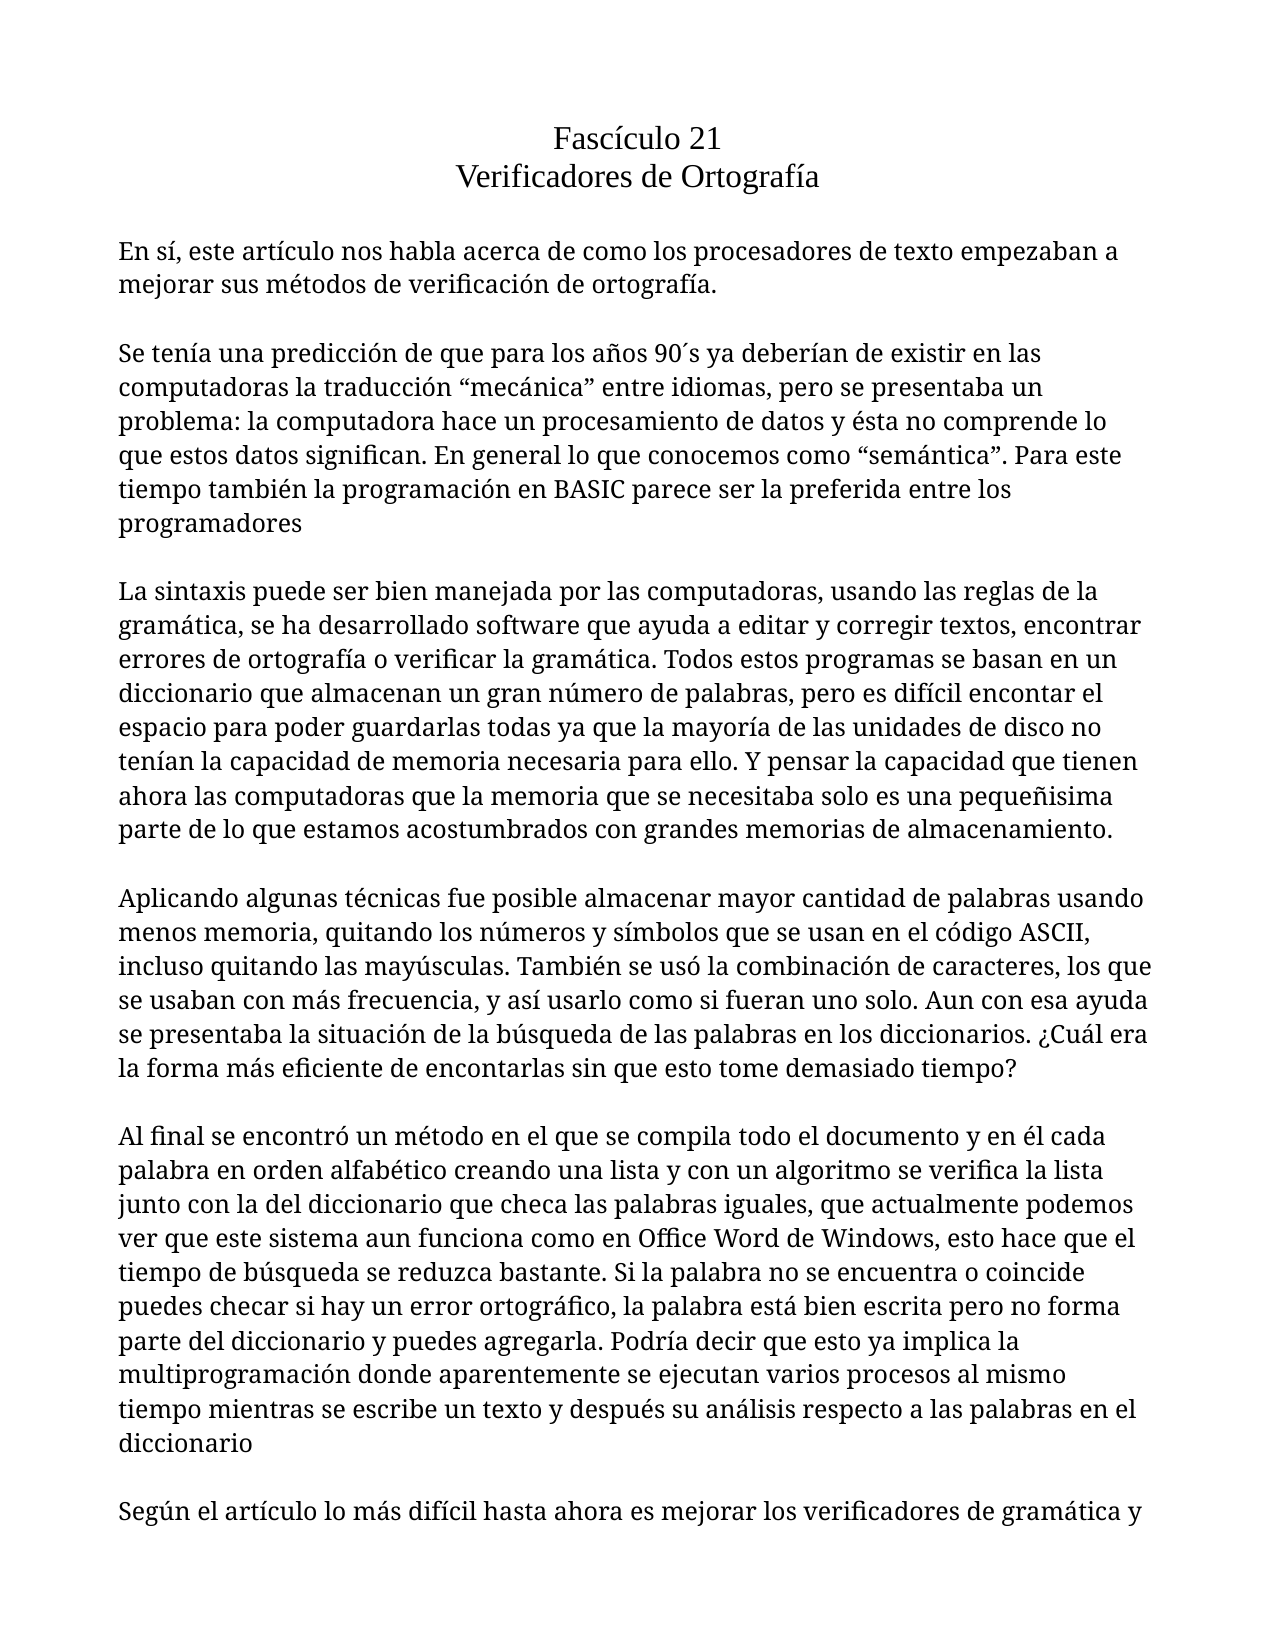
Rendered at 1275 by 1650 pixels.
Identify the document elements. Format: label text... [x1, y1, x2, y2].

text En sí, este artículo nos habla acerca de como los procesadores de texto empezaban a mejorar sus métodos de verificación de ortografía. [118, 233, 1157, 301]
text Fascículo 21 [118, 118, 1157, 156]
text Se tenía una predicción de que para los años 90´s ya deberían de existir en las computadoras la traducción “mecánica” entre idiomas, pero se presentaba un problema: la computadora hace un procesamiento de datos y ésta no comprende lo que estos datos significan. En general lo que conocemos como “semántica”. Para este tiempo también la programación en BASIC parece ser la preferida entre los programadores [118, 335, 1157, 540]
text Al final se encontró un método en el que se compila todo el documento y en él cada palabra en orden alfabético creando una lista y con un algoritmo se verifica la lista junto con la del diccionario que checa las palabras iguales, que actualmente podemos ver que este sistema aun funciona como en Office Word de Windows, esto hace que el tiempo de búsqueda se reduzca bastante. Si la palabra no se encuentra o coincide puedes checar si hay un error ortográfico, la palabra está bien escrita pero no forma parte del diccionario y puedes agregarla. Podría decir que esto ya implica la multiprogramación donde aparentemente se ejecutan varios procesos al mismo tiempo mientras se escribe un texto y después su análisis respecto a las palabras en el diccionario [118, 1119, 1157, 1459]
text Verificadores de Ortografía [118, 156, 1157, 195]
text La sintaxis puede ser bien manejada por las computadoras, usando las reglas de la gramática, se ha desarrollado software que ayuda a editar y corregir textos, encontrar errores de ortografía o verificar la gramática. Todos estos programas se basan en un diccionario que almacenan un gran número de palabras, pero es difícil encontar el espacio para poder guardarlas todas ya que la mayoría de las unidades de disco no tenían la capacidad de memoria necesaria para ello. Y pensar la capacidad que tienen ahora las computadoras que la memoria que se necesitaba solo es una pequeñisima parte de lo que estamos acostumbrados con grandes memorias de almacenamiento. [118, 574, 1157, 846]
text Aplicando algunas técnicas fue posible almacenar mayor cantidad de palabras usando menos memoria, quitando los números y símbolos que se usan en el código ASCII, incluso quitando las mayúsculas. También se usó la combinación de caracteres, los que se usaban con más frecuencia, y así usarlo como si fueran uno solo. Aun con esa ayuda se presentaba la situación de la búsqueda de las palabras en los diccionarios. ¿Cuál era la forma más eficiente de encontarlas sin que esto tome demasiado tiempo? [118, 880, 1157, 1085]
text Según el artículo lo más difícil hasta ahora es mejorar los verificadores de gramática y [118, 1493, 1157, 1527]
